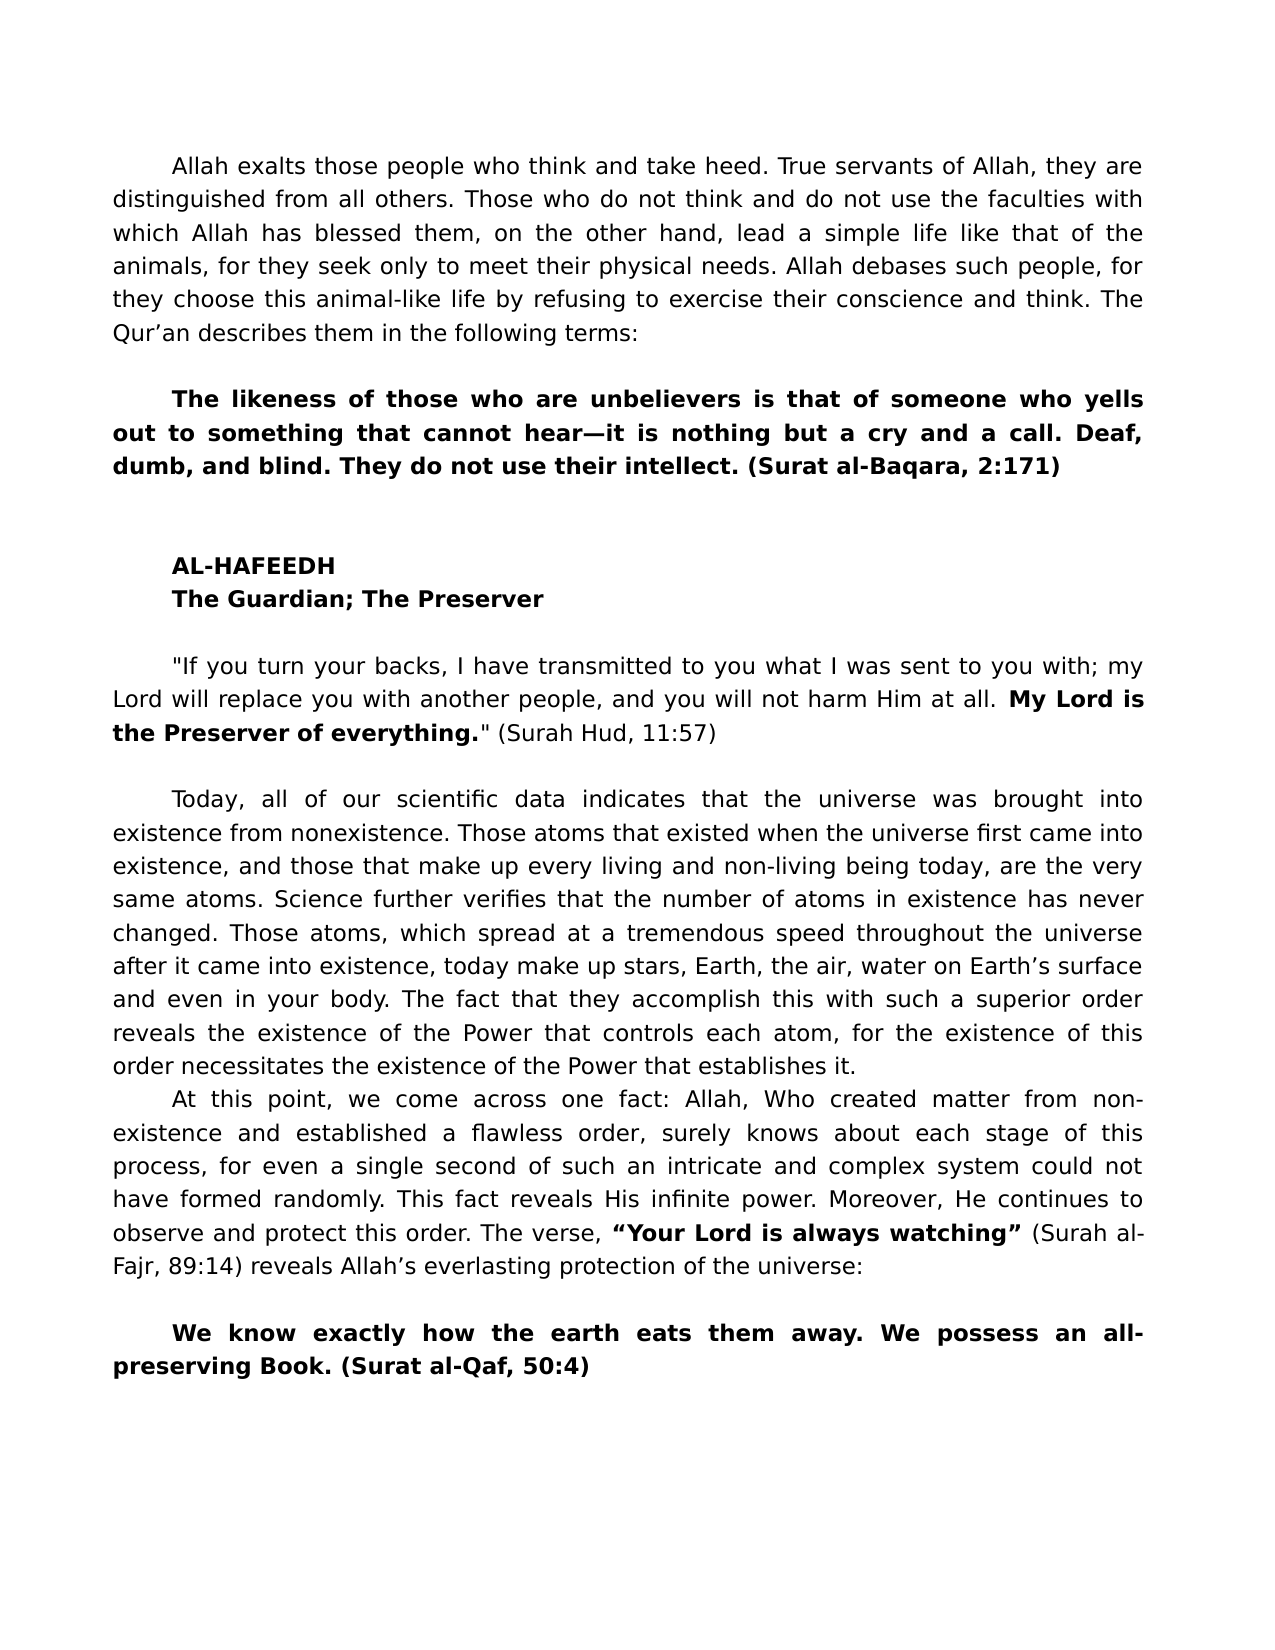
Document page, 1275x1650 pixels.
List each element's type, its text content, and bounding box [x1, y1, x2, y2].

text The Guardian; The Preserver [112, 581, 1145, 614]
text "If you turn your backs, I have transmitted to you what I was sent to you with; my Lord will replace you with another people, and you will not harm Him at all. My Lord is the Preserver of everything." (Surah Hud, 11:57) [112, 648, 1145, 748]
text Today, all of our scientific data indicates that the universe was brought into existence from nonexistence. Those atoms that existed when the universe first came into existence, and those that make up every living and non-living being today, are the very same atoms. Science further verifies that the number of atoms in existence has never changed. Those atoms, which spread at a tremendous speed throughout the universe after it came into existence, today make up stars, Earth, the air, water on Earth’s surface and even in your body. The fact that they accomplish this with such a superior order reveals the existence of the Power that controls each atom, for the existence of this order necessitates the existence of the Power that establishes it. [112, 781, 1145, 1081]
text We know exactly how the earth eats them away. We possess an all-preserving Book. (Surat al-Qaf, 50:4) [112, 1314, 1145, 1381]
text Allah exalts those people who think and take heed. True servants of Allah, they are distinguished from all others. Those who do not think and do not use the faculties with which Allah has blessed them, on the other hand, lead a simple life like that of the animals, for they seek only to meet their physical needs. Allah debases such people, for they choose this animal-like life by refusing to exercise their conscience and think. The Qur’an describes them in the following terms: [112, 148, 1145, 348]
text At this point, we come across one fact: Allah, Who created matter from non-existence and established a flawless order, surely knows about each stage of this process, for even a single second of such an intricate and complex system could not have formed randomly. This fact reveals His infinite power. Moreover, He continues to observe and protect this order. The verse, “Your Lord is always watching” (Surah al-Fajr, 89:14) reveals Allah’s everlasting protection of the universe: [112, 1081, 1145, 1281]
text AL-HAFEEDH [112, 548, 1145, 581]
text The likeness of those who are unbelievers is that of someone who yells out to something that cannot hear—it is nothing but a cry and a call. Deaf, dumb, and blind. They do not use their intellect. (Surat al-Baqara, 2:171) [112, 381, 1145, 481]
